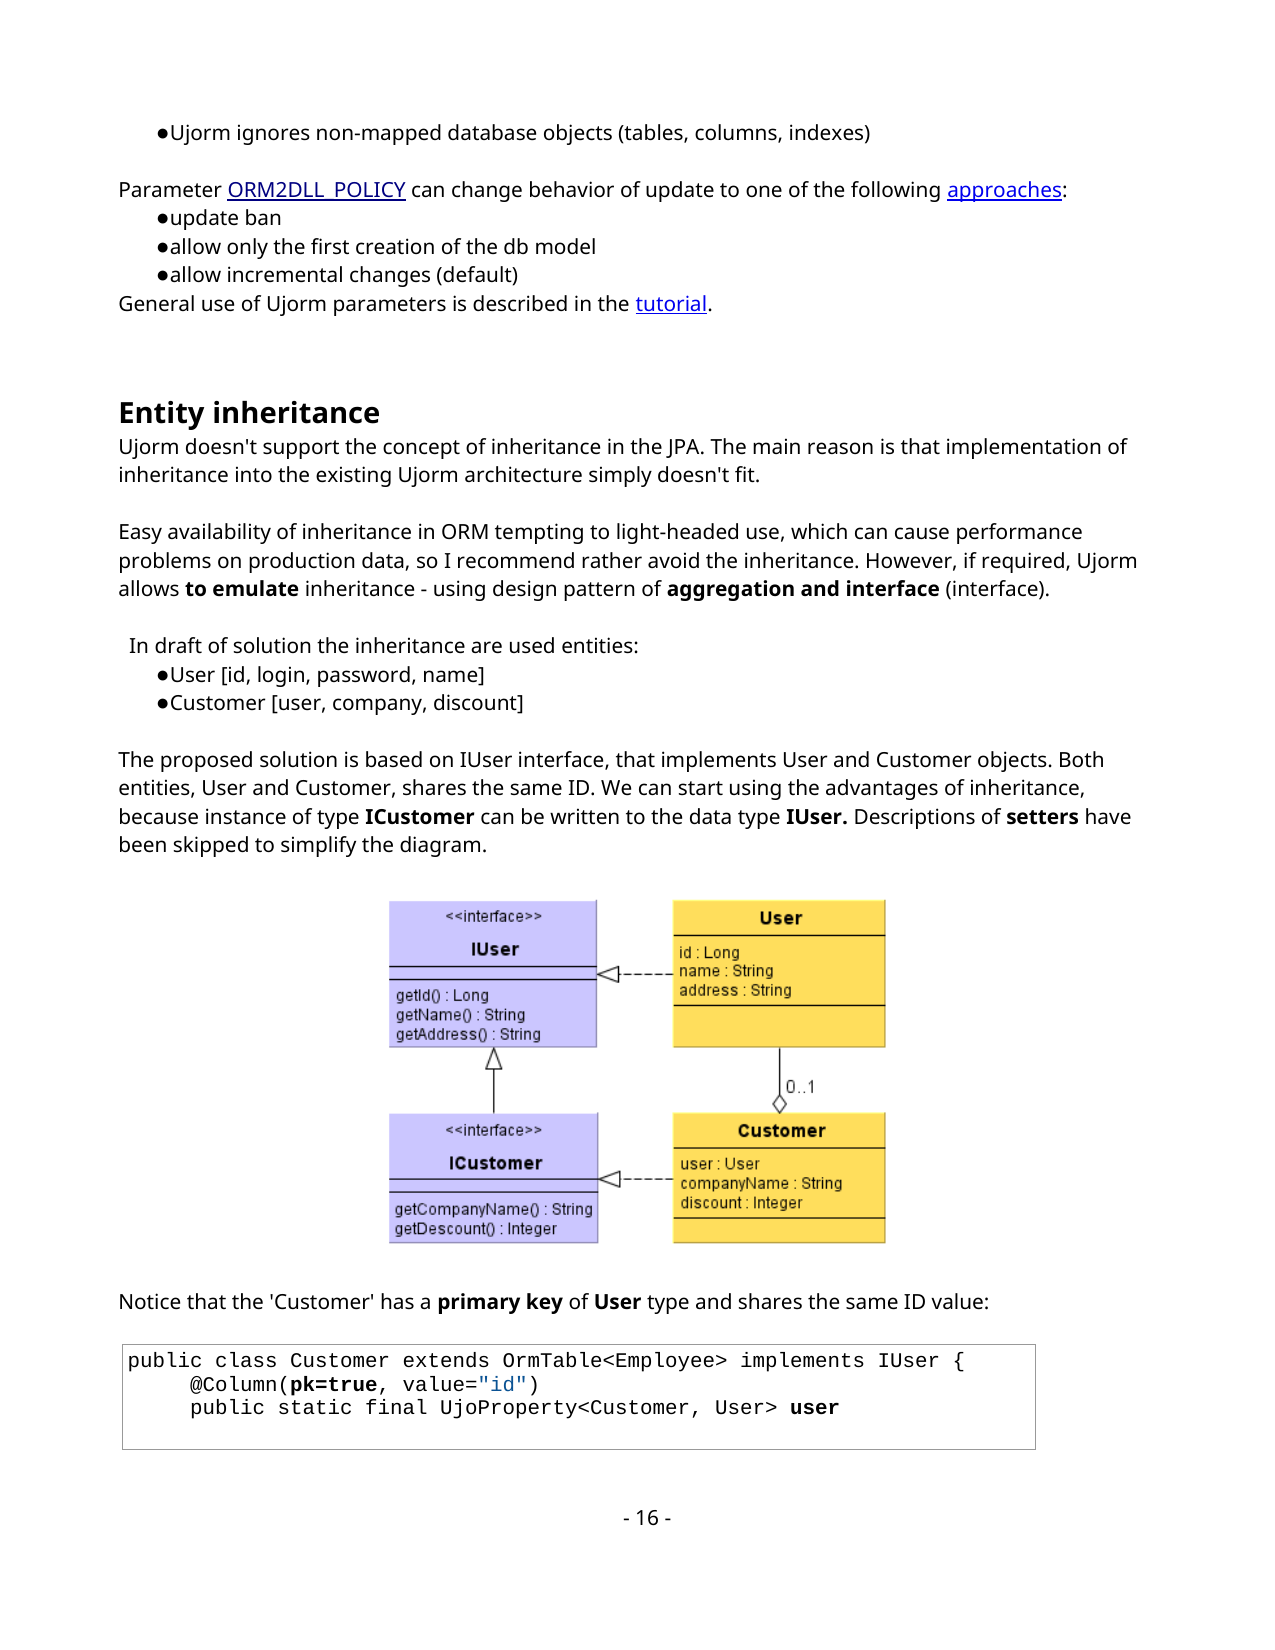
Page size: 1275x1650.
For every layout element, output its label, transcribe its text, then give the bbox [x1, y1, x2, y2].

text General use of Ujorm parameters is described in the tutorial. [118, 289, 1157, 317]
text Parameter ORM2DLL_POLICY can change behavior of update to one of the following approaches: [118, 175, 1157, 203]
text Ujorm doesn't support the concept of inheritance in the JPA. The main reason is that implementation of inheritance into the existing Ujorm architecture simply doesn't fit. [118, 432, 1157, 489]
text Notice that the 'Customer' has a primary key of User type and shares the same ID value: [118, 1287, 1157, 1316]
text In draft of solution the inheritance are used entities: [118, 631, 1157, 660]
text The proposed solution is based on IUser interface, that implements User and Customer objects. Both entities, User and Customer, shares the same ID. We can start using the advantages of inheritance, because instance of type ICustomer can be written to the data type IUser. Descriptions of setters have been skipped to simplify the diagram. [118, 745, 1157, 859]
picture [375, 887, 900, 1259]
list allow incremental changes (default) [118, 260, 1157, 289]
list Ujorm ignores non-mapped database objects (tables, columns, indexes) [118, 118, 1157, 147]
table_header public class Customer extends OrmTable<Employee> implements IUser { @Column(pk=true, value="id") public static final UjoProperty<Customer, User> user [123, 1345, 1035, 1449]
list User [id, login, password, name] [118, 660, 1157, 688]
text Easy availability of inheritance in ORM tempting to light-headed use, which can cause performance problems on production data, so I recommend rather avoid the inheritance. However, if required, Ujorm allows to emulate inheritance - using design pattern of aggregation and interface (interface). [118, 517, 1157, 603]
subtitle Entity inheritance [118, 392, 1157, 432]
list update ban [118, 203, 1157, 232]
list Customer [user, company, discount] [118, 688, 1157, 717]
list allow only the first creation of the db model [118, 232, 1157, 260]
